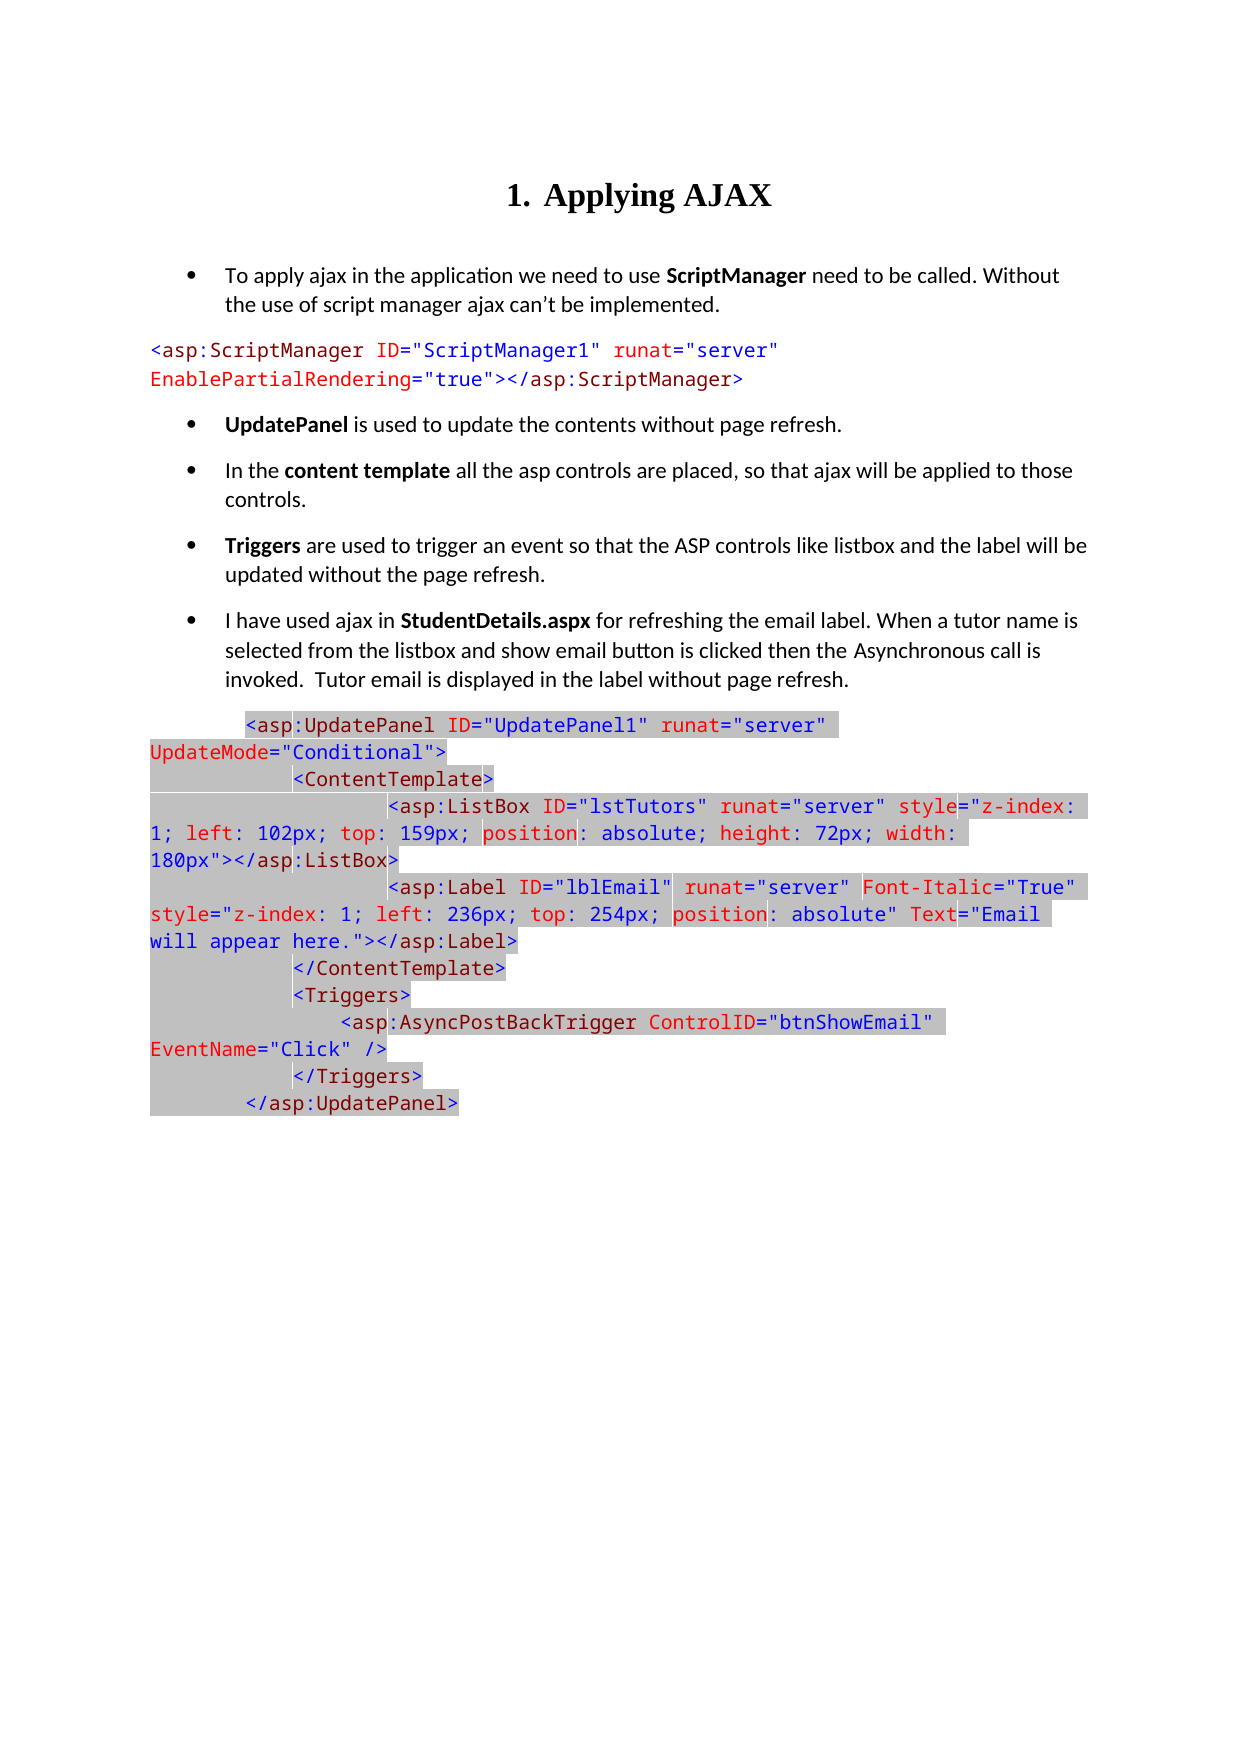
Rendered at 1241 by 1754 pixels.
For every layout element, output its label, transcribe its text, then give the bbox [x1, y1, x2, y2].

text <asp:ListBox ID="lstTutors" runat="server" style="z-index: 1; left: 102px; top: 159px; position: absolute; height: 72px; width: 180px"></asp:ListBox> [150, 792, 1090, 873]
text <asp:AsyncPostBackTrigger ControlID="btnShowEmail" EventName="Click" /> [150, 1008, 1090, 1062]
text <ContentTemplate> [150, 765, 1090, 792]
text <asp:ScriptManager ID="ScriptManager1" runat="server" EnablePartialRendering="true"></asp:ScriptManager> [150, 337, 1090, 392]
list I have used ajax in StudentDetails.aspx for refreshing the email label. When a tutor name is selected from the listbox and show email button is clicked then the Asynchronous call is invoked. Tutor email is displayed in the label without page refresh. [187, 607, 1090, 693]
text </asp:UpdatePanel> [150, 1089, 1090, 1116]
list Triggers are used to trigger an event so that the ASP controls like listbox and the label will be updated without the page refresh. [187, 531, 1090, 589]
text </Triggers> [150, 1062, 1090, 1089]
text <Triggers> [150, 981, 1090, 1008]
text <asp:Label ID="lblEmail" runat="server" Font-Italic="True" style="z-index: 1; left: 236px; top: 254px; position: absolute" Text="Email will appear here."></asp:Label> [150, 873, 1090, 954]
text </ContentTemplate> [150, 954, 1090, 981]
list In the content template all the asp controls are placed, so that ajax will be applied to those controls. [187, 456, 1090, 513]
text <asp:UpdatePanel ID="UpdatePanel1" runat="server" UpdateMode="Conditional"> [150, 711, 1090, 765]
list To apply ajax in the application we need to use ScriptManager need to be called. Without the use of script manager ajax can’t be implemented. [187, 261, 1090, 319]
list UpdatePanel is used to update the contents without page refresh. [187, 410, 1090, 438]
subtitle Applying AJAX [187, 175, 1090, 213]
